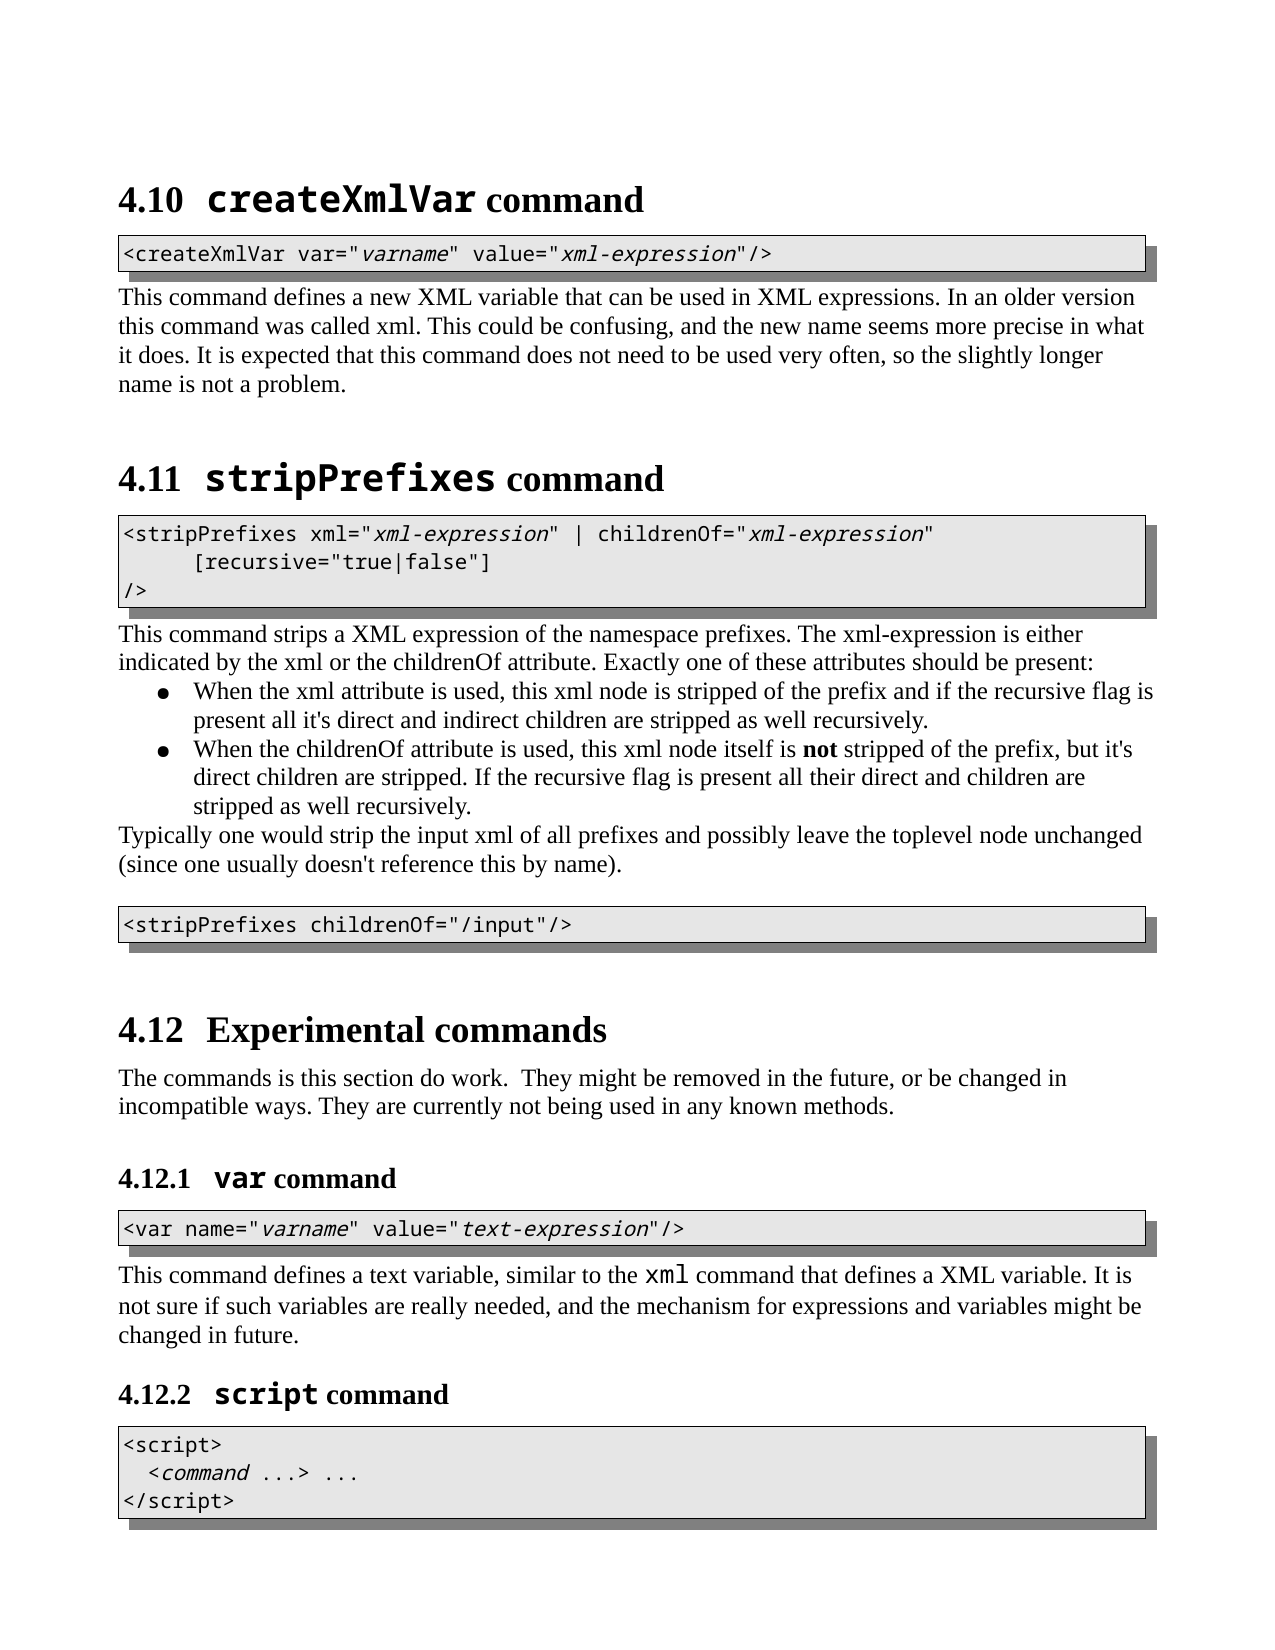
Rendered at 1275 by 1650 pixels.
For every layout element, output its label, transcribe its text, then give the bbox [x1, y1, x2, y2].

list When the childrenOf attribute is used, this xml node itself is not stripped of the prefix, but it's direct children are stripped. If the recursive flag is present all their direct and children are stripped as well recursively. [156, 734, 1157, 820]
subtitle stripPrefixes command [118, 451, 1157, 502]
text <createXmlVar var="varname" value="xml-expression"/> [119, 236, 1145, 271]
subtitle var command [118, 1158, 1157, 1197]
text The commands is this section do work. They might be removed in the future, or be changed in incompatible ways. They are currently not being used in any known methods. [118, 1063, 1157, 1120]
text /> [119, 572, 1145, 607]
text Typically one would strip the input xml of all prefixes and possibly leave the toplevel node unchanged (since one usually doesn't reference this by name). [118, 820, 1157, 877]
list When the xml attribute is used, this xml node is stripped of the prefix and if the recursive flag is present all it's direct and indirect children are stripped as well recursively. [156, 676, 1157, 734]
text <var name="varname" value="text-expression"/> [119, 1211, 1145, 1245]
text <stripPrefixes childrenOf="/input"/> [119, 907, 1145, 942]
text This command defines a new XML variable that can be used in XML expressions. In an older version this command was called xml. This could be confusing, and the new name seems more precise in what it does. It is expected that this command does not need to be used very often, so the slightly longer name is not a problem. [118, 282, 1157, 397]
text [recursive="true|false"] [119, 543, 1145, 572]
subtitle script command [118, 1373, 1157, 1413]
text <command ...> ... [119, 1454, 1145, 1483]
subtitle createXmlVar command [118, 172, 1157, 223]
text This command defines a text variable, similar to the xml command that defines a XML variable. It is not sure if such variables are really needed, and the mechanism for expressions and variables might be changed in future. [118, 1257, 1157, 1348]
subtitle Experimental commands [118, 1007, 1157, 1050]
text <stripPrefixes xml="xml-expression" | childrenOf="xml-expression" [119, 516, 1145, 543]
text <script> [119, 1427, 1145, 1454]
text </script> [119, 1483, 1145, 1518]
text This command strips a XML expression of the namespace prefixes. The xml-expression is either indicated by the xml or the childrenOf attribute. Exactly one of these attributes should be present: [118, 619, 1157, 676]
